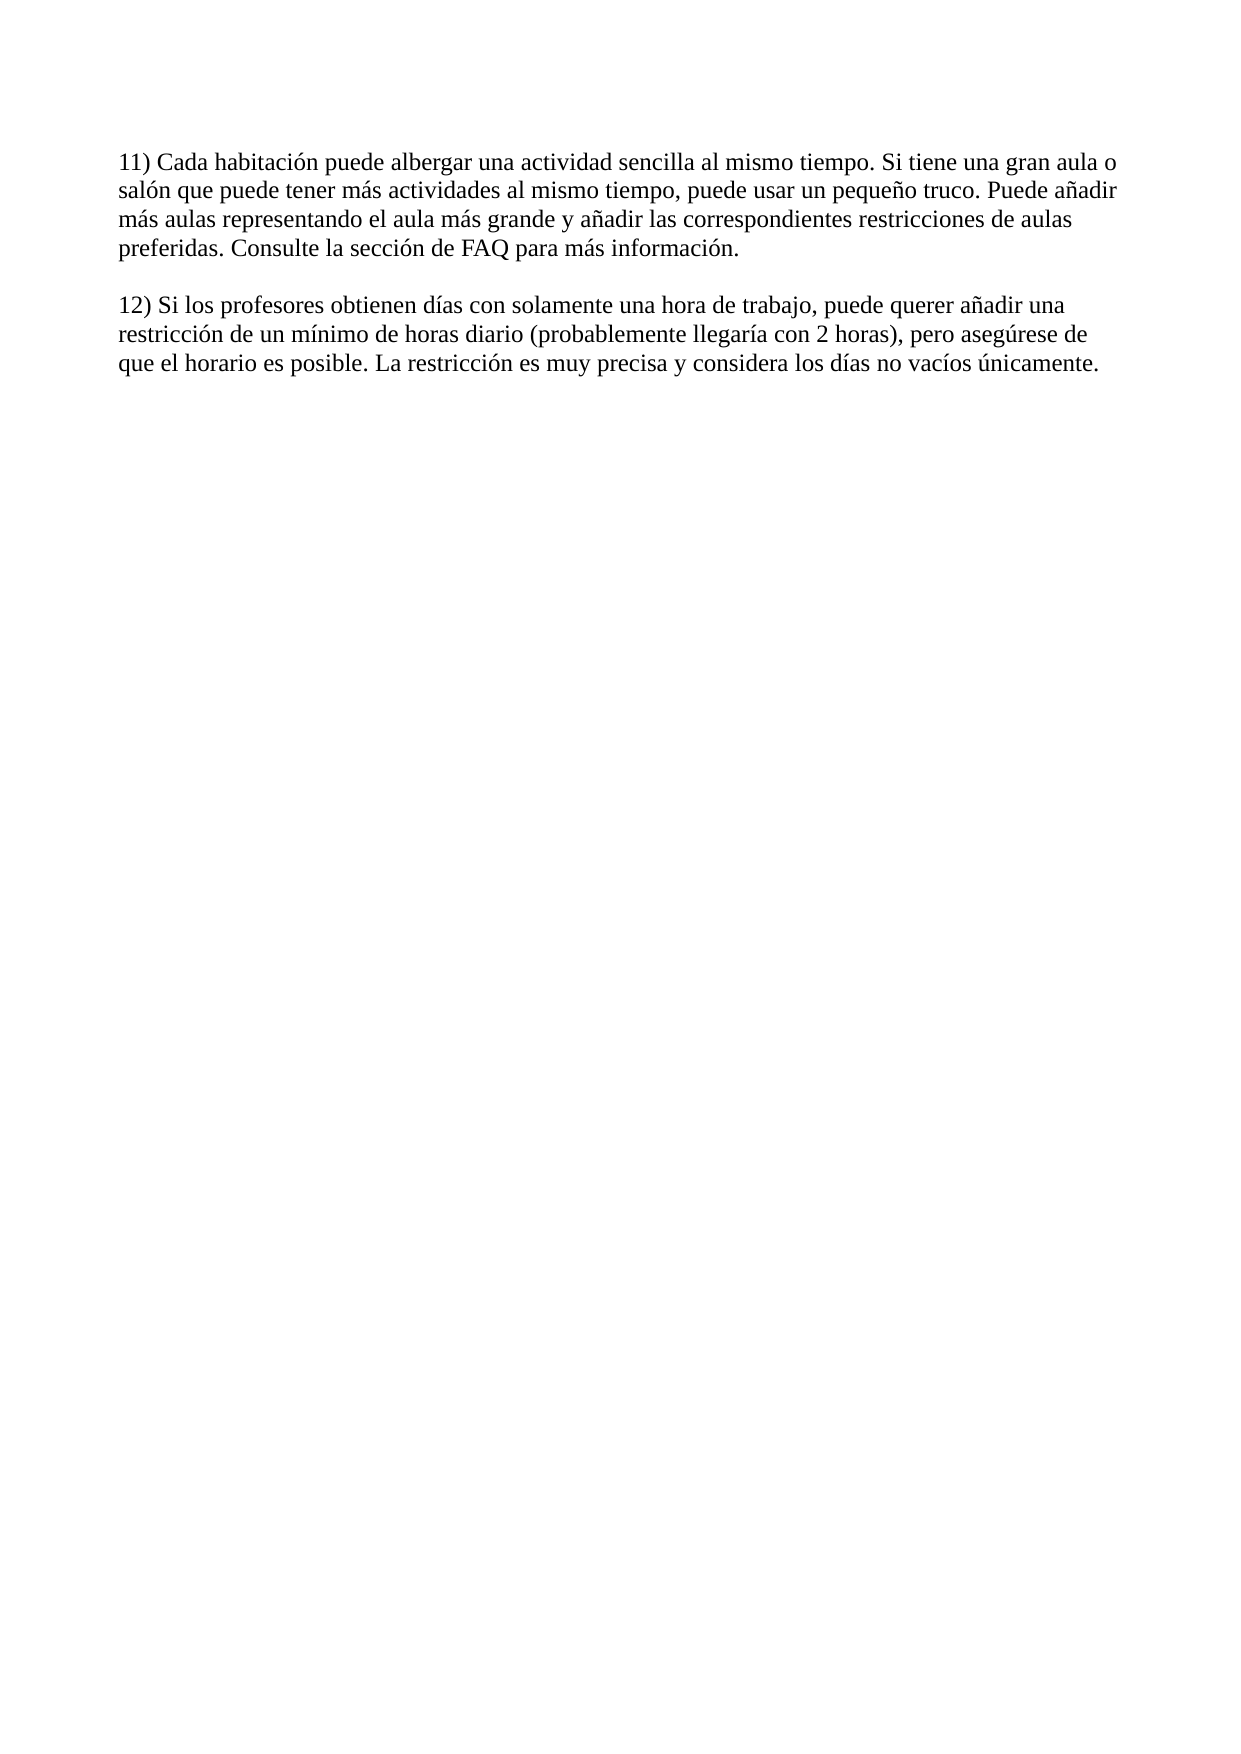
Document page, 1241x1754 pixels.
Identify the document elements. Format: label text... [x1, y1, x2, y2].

text 12) Si los profesores obtienen días con solamente una hora de trabajo, puede querer añadir una restricción de un mínimo de horas diario (probablemente llegaría con 2 horas), pero asegúrese de que el horario es posible. La restricción es muy precisa y considera los días no vacíos únicamente. [118, 291, 1122, 377]
text 11) Cada habitación puede albergar una actividad sencilla al mismo tiempo. Si tiene una gran aula o salón que puede tener más actividades al mismo tiempo, puede usar un pequeño truco. Puede añadir más aulas representando el aula más grande y añadir las correspondientes restricciones de aulas preferidas. Consulte la sección de FAQ para más información. [118, 147, 1122, 262]
